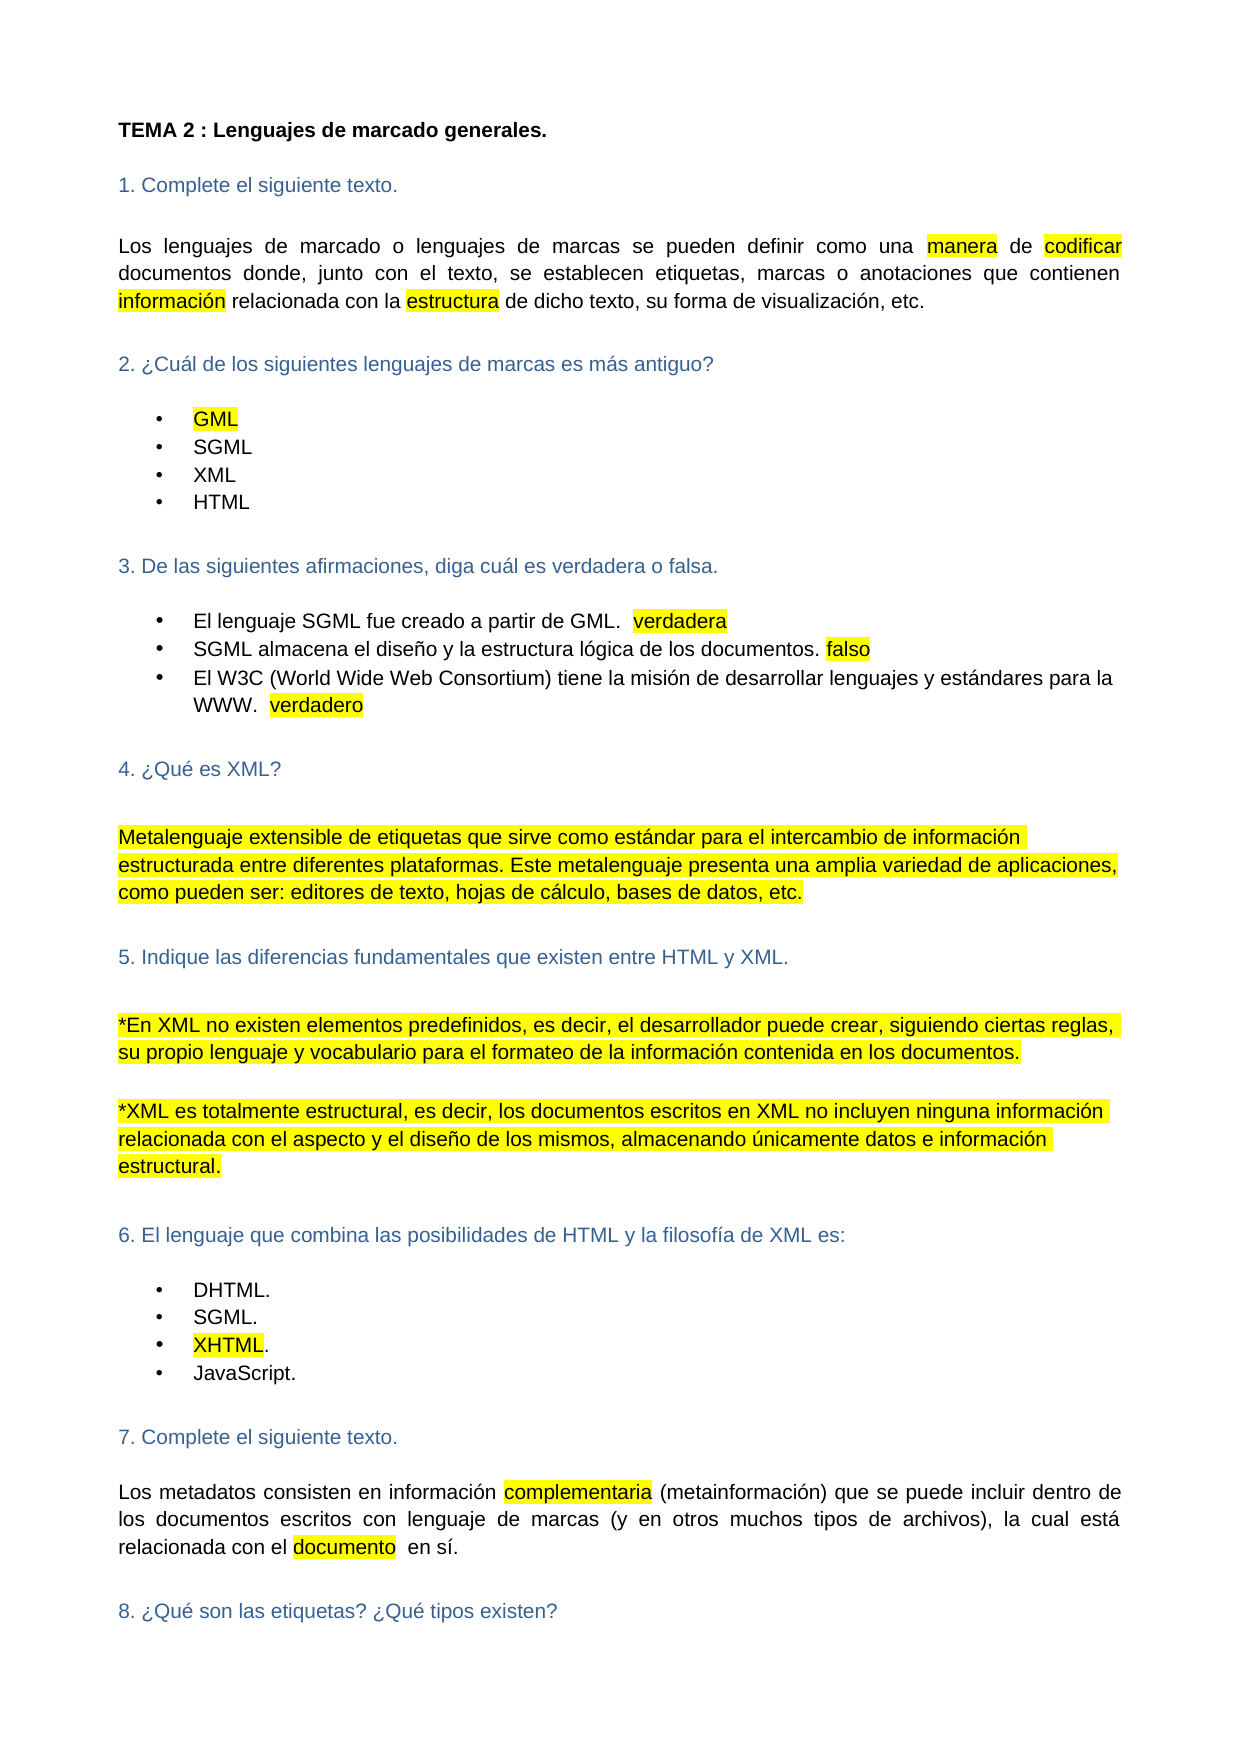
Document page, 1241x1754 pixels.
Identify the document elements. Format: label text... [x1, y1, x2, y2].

text 6. El lenguaje que combina las posibilidades de HTML y la filosofía de XML es: [118, 1222, 1122, 1274]
text TEMA 2 : Lenguajes de marcado generales. 1. Complete el siguiente texto. [118, 118, 1122, 229]
text *En XML no existen elementos predefinidos, es decir, el desarrollador puede crear, siguiendo ciertas reglas, su propio lenguaje y vocabulario para el formateo de la información contenida en los documentos. [118, 1013, 1122, 1064]
list El W3C (World Wide Web Consortium) tiene la misión de desarrollar lenguajes y estándares para la WWW. verdadero [156, 665, 1122, 717]
list XHTML. [156, 1333, 1122, 1357]
text 8. ¿Qué son las etiquetas? ¿Qué tipos existen? [118, 1598, 1122, 1622]
list El lenguaje SGML fue creado a partir de GML. verdadera [156, 609, 1122, 633]
text *XML es totalmente estructural, es decir, los documentos escritos en XML no incluyen ninguna información relacionada con el aspecto y el diseño de los mismos, almacenando únicamente datos e información estructural. [118, 1099, 1122, 1178]
text Los metadatos consisten en información complementaria (metainformación) que se puede incluir dentro de los documentos escritos con lenguaje de marcas (y en otros muchos tipos de archivos), la cual está relacionada con el documento en sí. [118, 1480, 1122, 1559]
list GML [156, 407, 1122, 431]
list DHTML. [156, 1277, 1122, 1301]
list SGML [156, 435, 1122, 459]
text 7. Complete el siguiente texto. [118, 1425, 1122, 1476]
text Metalenguaje extensible de etiquetas que sirve como estándar para el intercambio de información estructurada entre diferentes plataformas. Este metalenguaje presenta una amplia variedad de aplicaciones, como pueden ser: editores de texto, hojas de cálculo, bases de datos, etc. [118, 825, 1122, 936]
list SGML. [156, 1305, 1122, 1329]
text 4. ¿Qué es XML? [118, 757, 1122, 781]
list SGML almacena el diseño y la estructura lógica de los documentos. falso [156, 637, 1122, 662]
list XML [156, 462, 1122, 487]
list HTML [156, 490, 1122, 514]
text 3. De las siguientes afirmaciones, diga cuál es verdadera o falsa. [118, 554, 1122, 606]
list JavaScript. [156, 1361, 1122, 1385]
text 2. ¿Cuál de los siguientes lenguajes de marcas es más antiguo? [118, 352, 1122, 404]
text 5. Indique las diferencias fundamentales que existen entre HTML y XML. [118, 945, 1122, 969]
text Los lenguajes de marcado o lenguajes de marcas se pueden definir como una manera de codificar documentos donde, junto con el texto, se establecen etiquetas, marcas o anotaciones que contienen información relacionada con la estructura de dicho texto, su forma de visualización, etc. [118, 233, 1122, 312]
